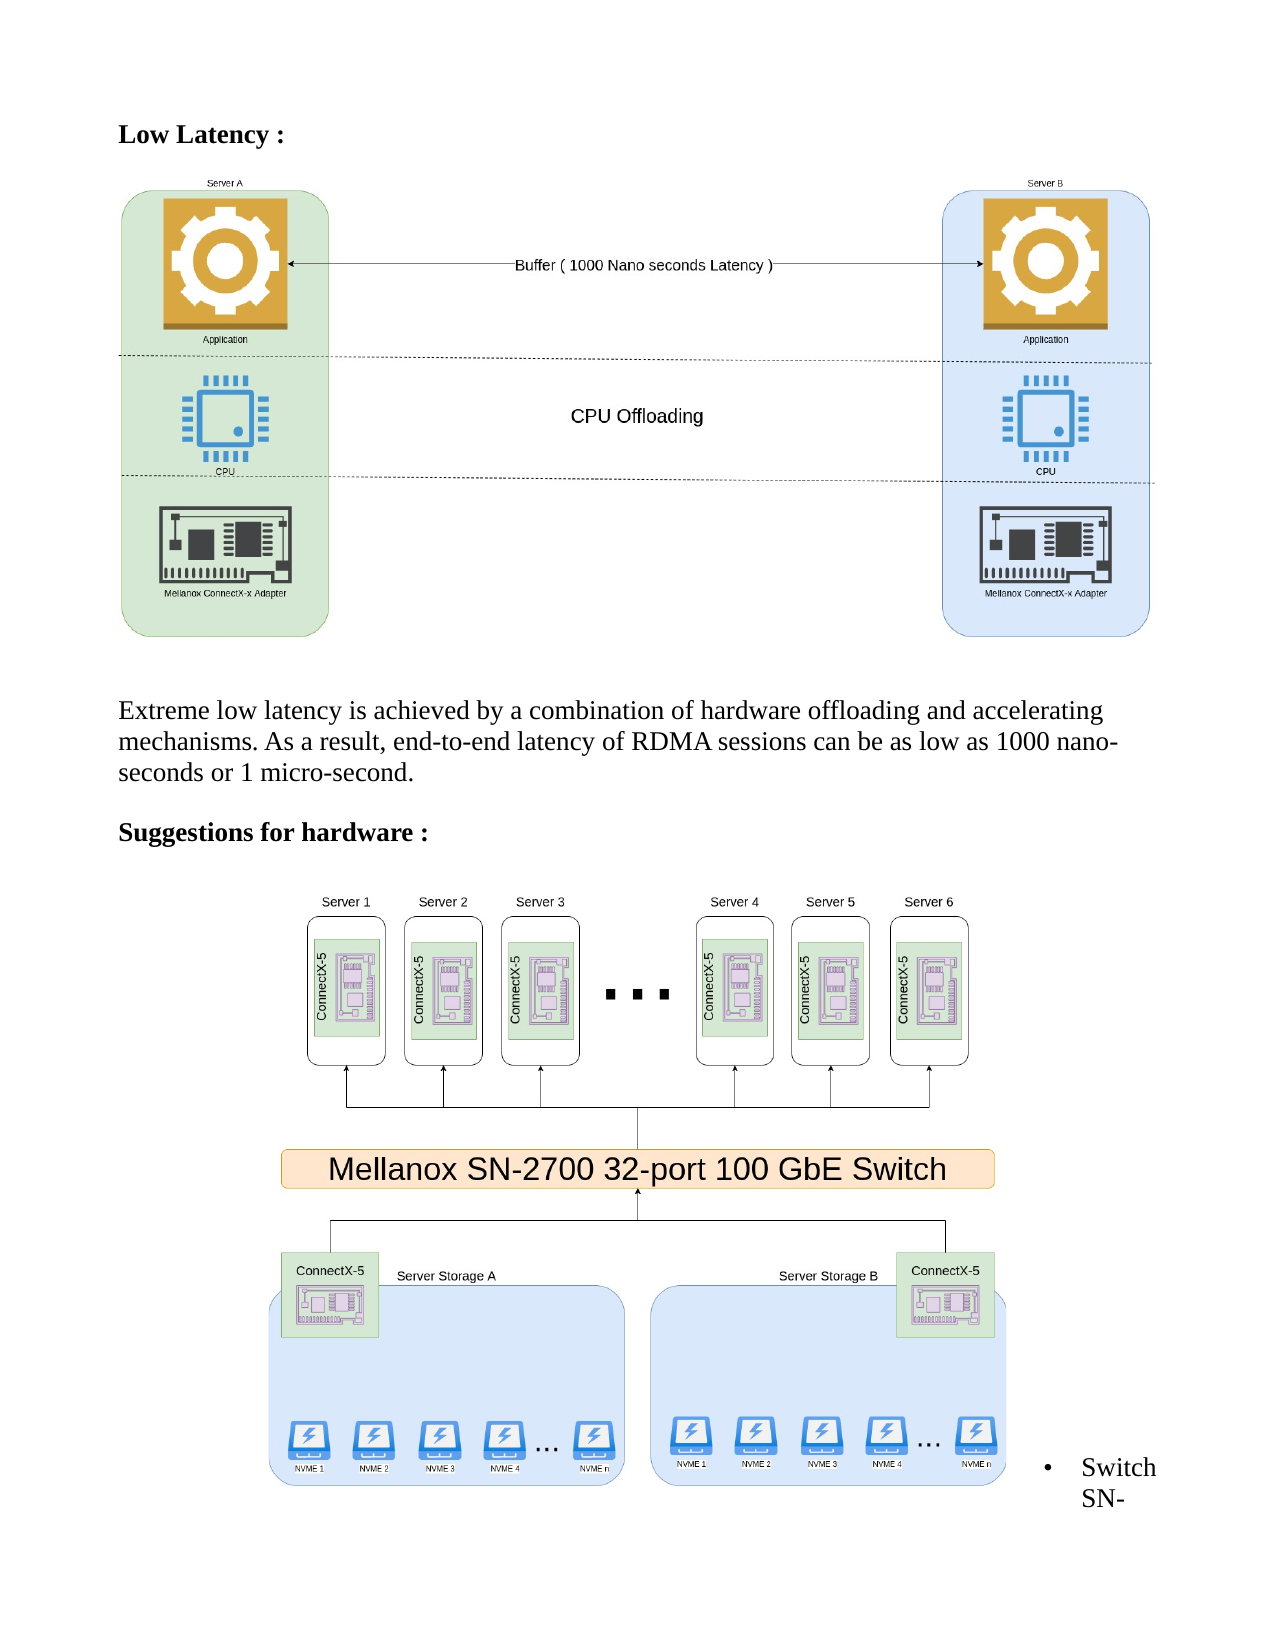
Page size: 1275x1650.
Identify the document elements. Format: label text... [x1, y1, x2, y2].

picture [268, 876, 1007, 1486]
text Low Latency : [118, 118, 1157, 149]
text Suggestions for hardware : [118, 816, 1157, 847]
text Extreme low latency is achieved by a combination of hardware offloading and accelerating mechanisms. As a result, end-to-end latency of RDMA sessions can be as low as 1000 nano-seconds or 1 micro-second. [118, 694, 1157, 787]
list Switch SN-2700 32-port 100 GbE : https://store.mellanox.com/products/nvidia-msn2700-csbfc-spectrum-based-100gbe-1u-open-ethernet-switch-with-cumulus-linux-32-qsfp28-ports-2-power-supplies-dc-x86-cpu-standard-depth-p2c-airflow-rail-kit.html [156, 1451, 1157, 1513]
picture [118, 178, 1157, 637]
